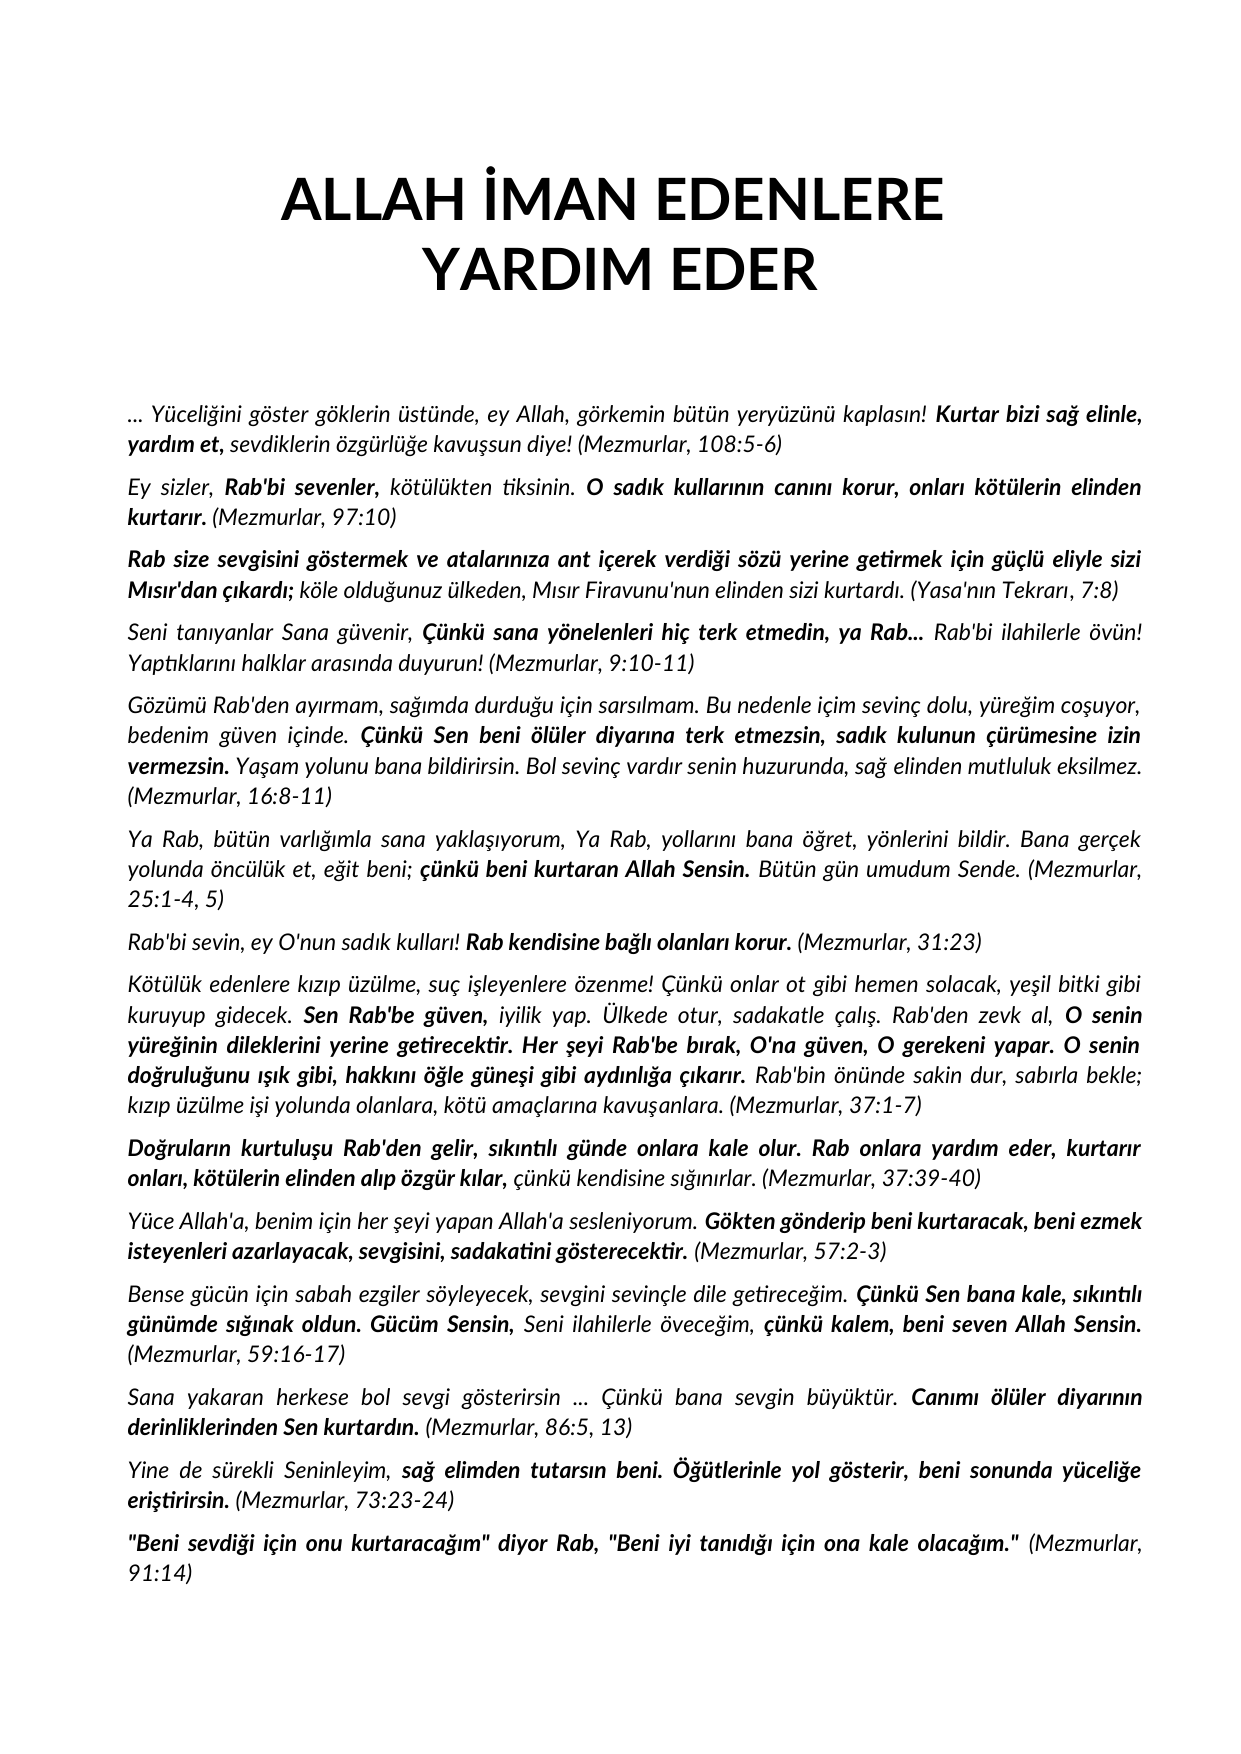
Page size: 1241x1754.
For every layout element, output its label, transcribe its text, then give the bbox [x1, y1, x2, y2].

text ... Yüceliğini göster göklerin üstünde, ey Allah, görkemin bütün yeryüzünü kaplasın! Kurtar bizi sağ elinle, yardım et, sevdiklerin özgürlüğe kavuşsun diye! (Mezmurlar, 108:5-6) [127, 399, 1143, 457]
text Rab size sevgisini göstermek ve atalarınıza ant içerek verdiği sözü yerine getirmek için güçlü eliyle sizi Mısır'dan çıkardı; köle olduğunuz ülkeden, Mısır Firavunu'nun elinden sizi kurtardı. (Yasa'nın Tekrarı, 7:8) [127, 545, 1143, 603]
text Ya Rab, bütün varlığımla sana yaklaşıyorum, Ya Rab, yollarını bana öğret, yönlerini bildir. Bana gerçek yolunda öncülük et, eğit beni; çünkü beni kurtaran Allah Sensin. Bütün gün umudum Sende. (Mezmurlar, 25:1-4, 5) [127, 824, 1143, 912]
text Doğruların kurtuluşu Rab'den gelir, sıkıntılı günde onlara kale olur. Rab onlara yardım eder, kurtarır onları, kötülerin elinden alıp özgür kılar, çünkü kendisine sığınırlar. (Mezmurlar, 37:39-40) [127, 1134, 1143, 1191]
text Yine de sürekli Seninleyim, sağ elimden tutarsın beni. Öğütlerinle yol gösterir, beni sonunda yüceliğe eriştirirsin. (Mezmurlar, 73:23-24) [127, 1456, 1143, 1513]
text Seni tanıyanlar Sana güvenir, Çünkü sana yönelenleri hiç terk etmedin, ya Rab... Rab'bi ilahilerle övün! Yaptıklarını halklar arasında duyurun! (Mezmurlar, 9:10-11) [127, 618, 1143, 676]
text Gözümü Rab'den ayırmam, sağımda durduğu için sarsılmam. Bu nedenle içim sevinç dolu, yüreğim coşuyor, bedenim güven içinde. Çünkü Sen beni ölüler diyarına terk etmezsin, sadık kulunun çürümesine izin vermezsin. Yaşam yolunu bana bildirirsin. Bol sevinç vardır senin huzurunda, sağ elinden mutluluk eksilmez. (Mezmurlar, 16:8-11) [127, 691, 1143, 809]
text Sana yakaran herkese bol sevgi gösterirsin ... Çünkü bana sevgin büyüktür. Canımı ölüler diyarının derinliklerinden Sen kurtardın. (Mezmurlar, 86:5, 13) [127, 1383, 1143, 1440]
text Yüce Allah'a, benim için her şeyi yapan Allah'a sesleniyorum. Gökten gönderip beni kurtaracak, beni ezmek isteyenleri azarlayacak, sevgisini, sadakatini gösterecektir. (Mezmurlar, 57:2-3) [127, 1207, 1143, 1264]
text Rab'bi sevin, ey O'nun sadık kulları! Rab kendisine bağlı olanları korur. (Mezmurlar, 31:23) [127, 927, 1143, 955]
text Bense gücün için sabah ezgiler söyleyecek, sevgini sevinçle dile getireceğim. Çünkü Sen bana kale, sıkıntılı günümde sığınak oldun. Gücüm Sensin, Seni ilahilerle öveceğim, çünkü kalem, beni seven Allah Sensin. (Mezmurlar, 59:16-17) [127, 1279, 1143, 1367]
text Kötülük edenlere kızıp üzülme, suç işleyenlere özenme! Çünkü onlar ot gibi hemen solacak, yeşil bitki gibi kuruyup gidecek. Sen Rab'be güven, iyilik yap. Ülkede otur, sadakatle çalış. Rab'den zevk al, O senin yüreğinin dileklerini yerine getirecektir. Her şeyi Rab'be bırak, O'na güven, O gerekeni yapar. O senin doğruluğunu ışık gibi, hakkını öğle güneşi gibi aydınlığa çıkarır. Rab'bin önünde sakin dur, sabırla bekle; kızıp üzülme işi yolunda olanlara, kötü amaçlarına kavuşanlara. (Mezmurlar, 37:1-7) [127, 970, 1143, 1118]
subtitle ALLAH İMAN EDENLERE YARDIM EDER [75, 162, 1165, 302]
text Ey sizler, Rab'bi sevenler, kötülükten tiksinin. O sadık kullarının canını korur, onları kötülerin elinden kurtarır. (Mezmurlar, 97:10) [127, 472, 1143, 530]
text "Beni sevdiği için onu kurtaracağım" diyor Rab, "Beni iyi tanıdığı için ona kale olacağım." (Mezmurlar, 91:14) [127, 1528, 1143, 1586]
